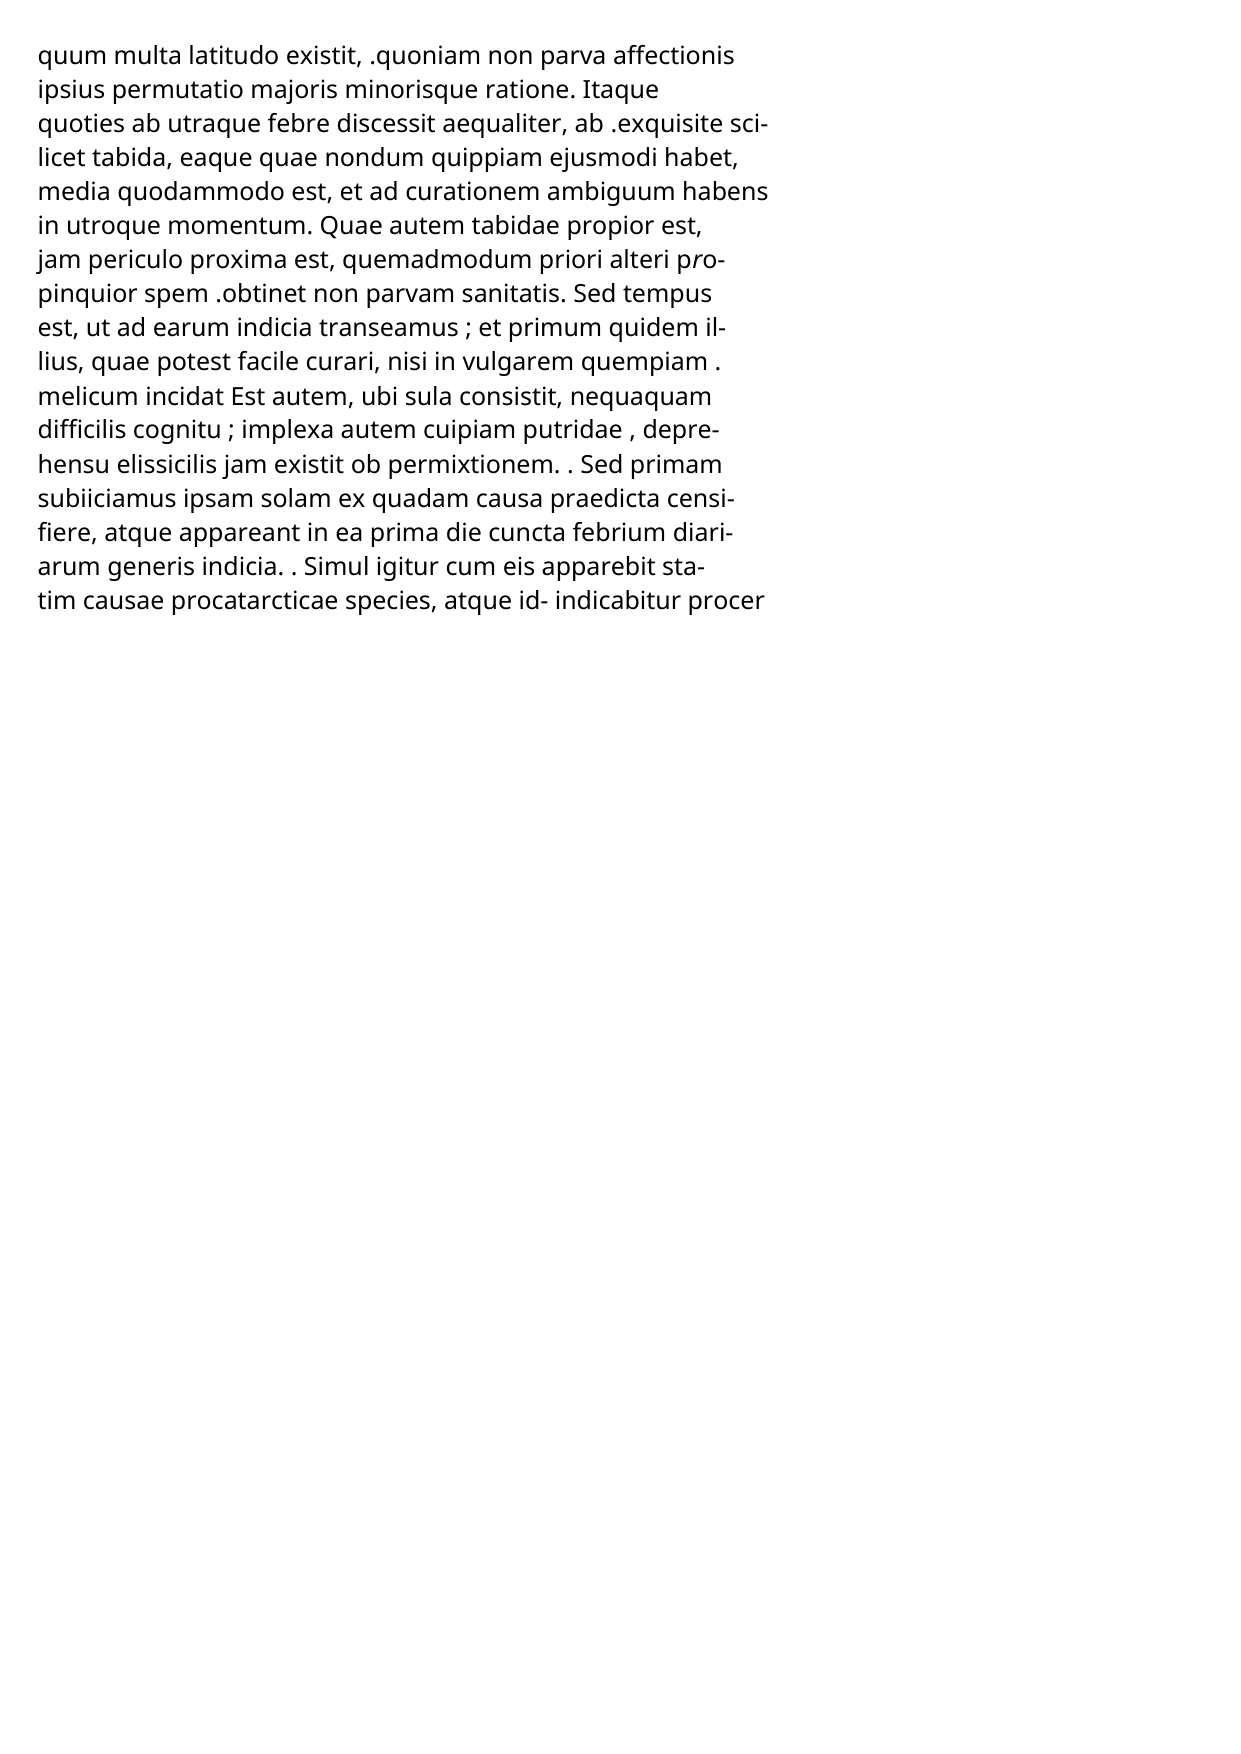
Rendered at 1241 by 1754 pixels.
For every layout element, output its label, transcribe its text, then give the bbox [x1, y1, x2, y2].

text quum multa latitudo existit, .quoniam non parva affectionis ipsius permutatio majoris minorisque ratione. Itaque quoties ab utraque febre discessit aequaliter, ab .exquisite sci- licet tabida, eaque quae nondum quippiam ejusmodi habet, media quodammodo est, et ad curationem ambiguum habens in utroque momentum. Quae autem tabidae propior est, jam periculo proxima est, quemadmodum priori alteri pro- pinquior spem .obtinet non parvam sanitatis. Sed tempus est, ut ad earum indicia transeamus ; et primum quidem il- lius, quae potest facile curari, nisi in vulgarem quempiam . melicum incidat Est autem, ubi sula consistit, nequaquam difficilis cognitu ; implexa autem cuipiam putridae , depre- hensu elissicilis jam existit ob permixtionem. . Sed primam subiiciamus ipsam solam ex quadam causa praedicta censi- fiere, atque appareant in ea prima die cuncta febrium diari- arum generis indicia. . Simul igitur cum eis apparebit sta- tim causae procatarcticae species, atque id- indicabitur procer [37, 37, 1203, 617]
